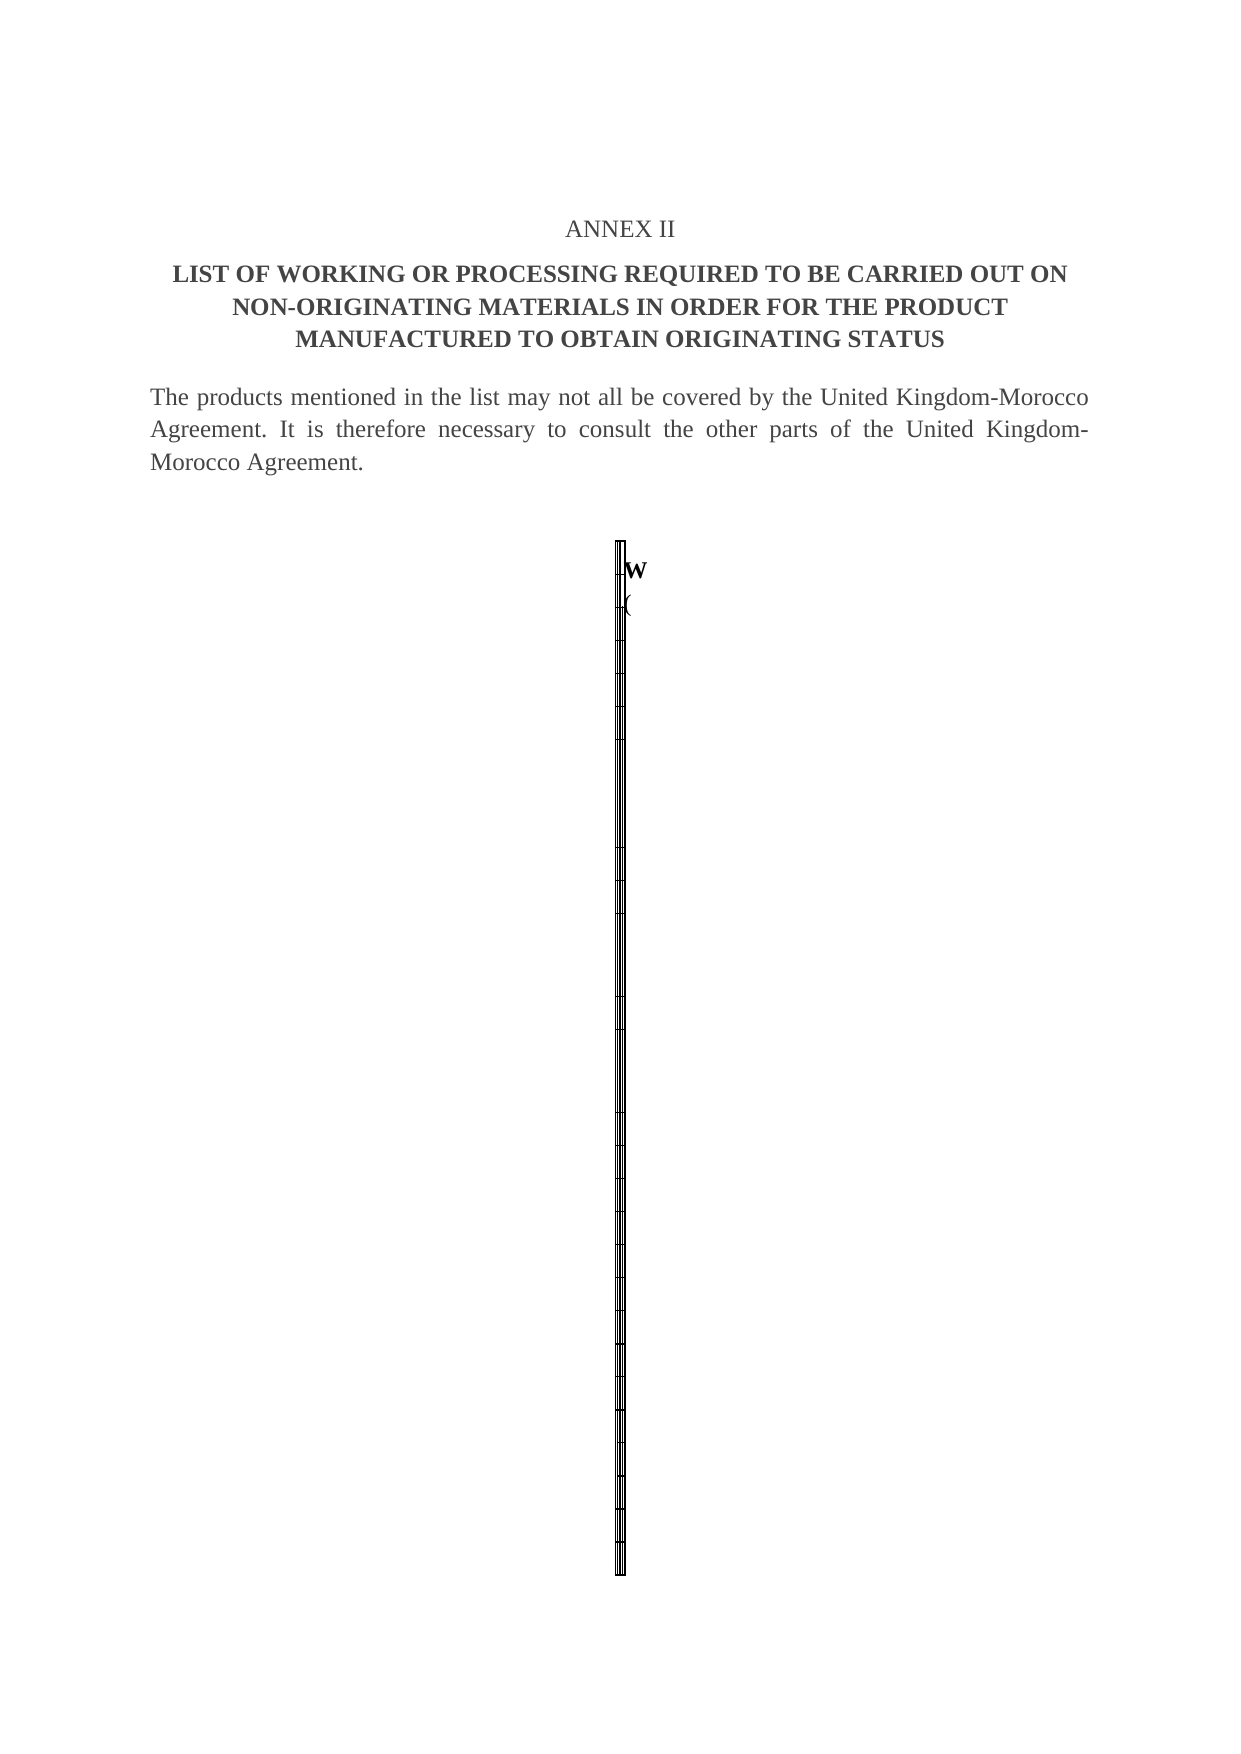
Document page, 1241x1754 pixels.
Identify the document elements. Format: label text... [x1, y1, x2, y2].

text The products mentioned in the list may not all be covered by the United Kingdom-Morocco Agreement. It is therefore necessary to consult the other parts of the United Kingdom-Morocco Agreement. [150, 378, 1090, 475]
text ANNEX II [150, 210, 1090, 243]
text LIST OF WORKING OR PROCESSING REQUIRED TO BE CARRIED OUT ON NON-ORIGINATING MATERIALS IN ORDER FOR THE PRODUCT MANUFACTURED TO OBTAIN ORIGINATING STATUS [150, 255, 1090, 353]
